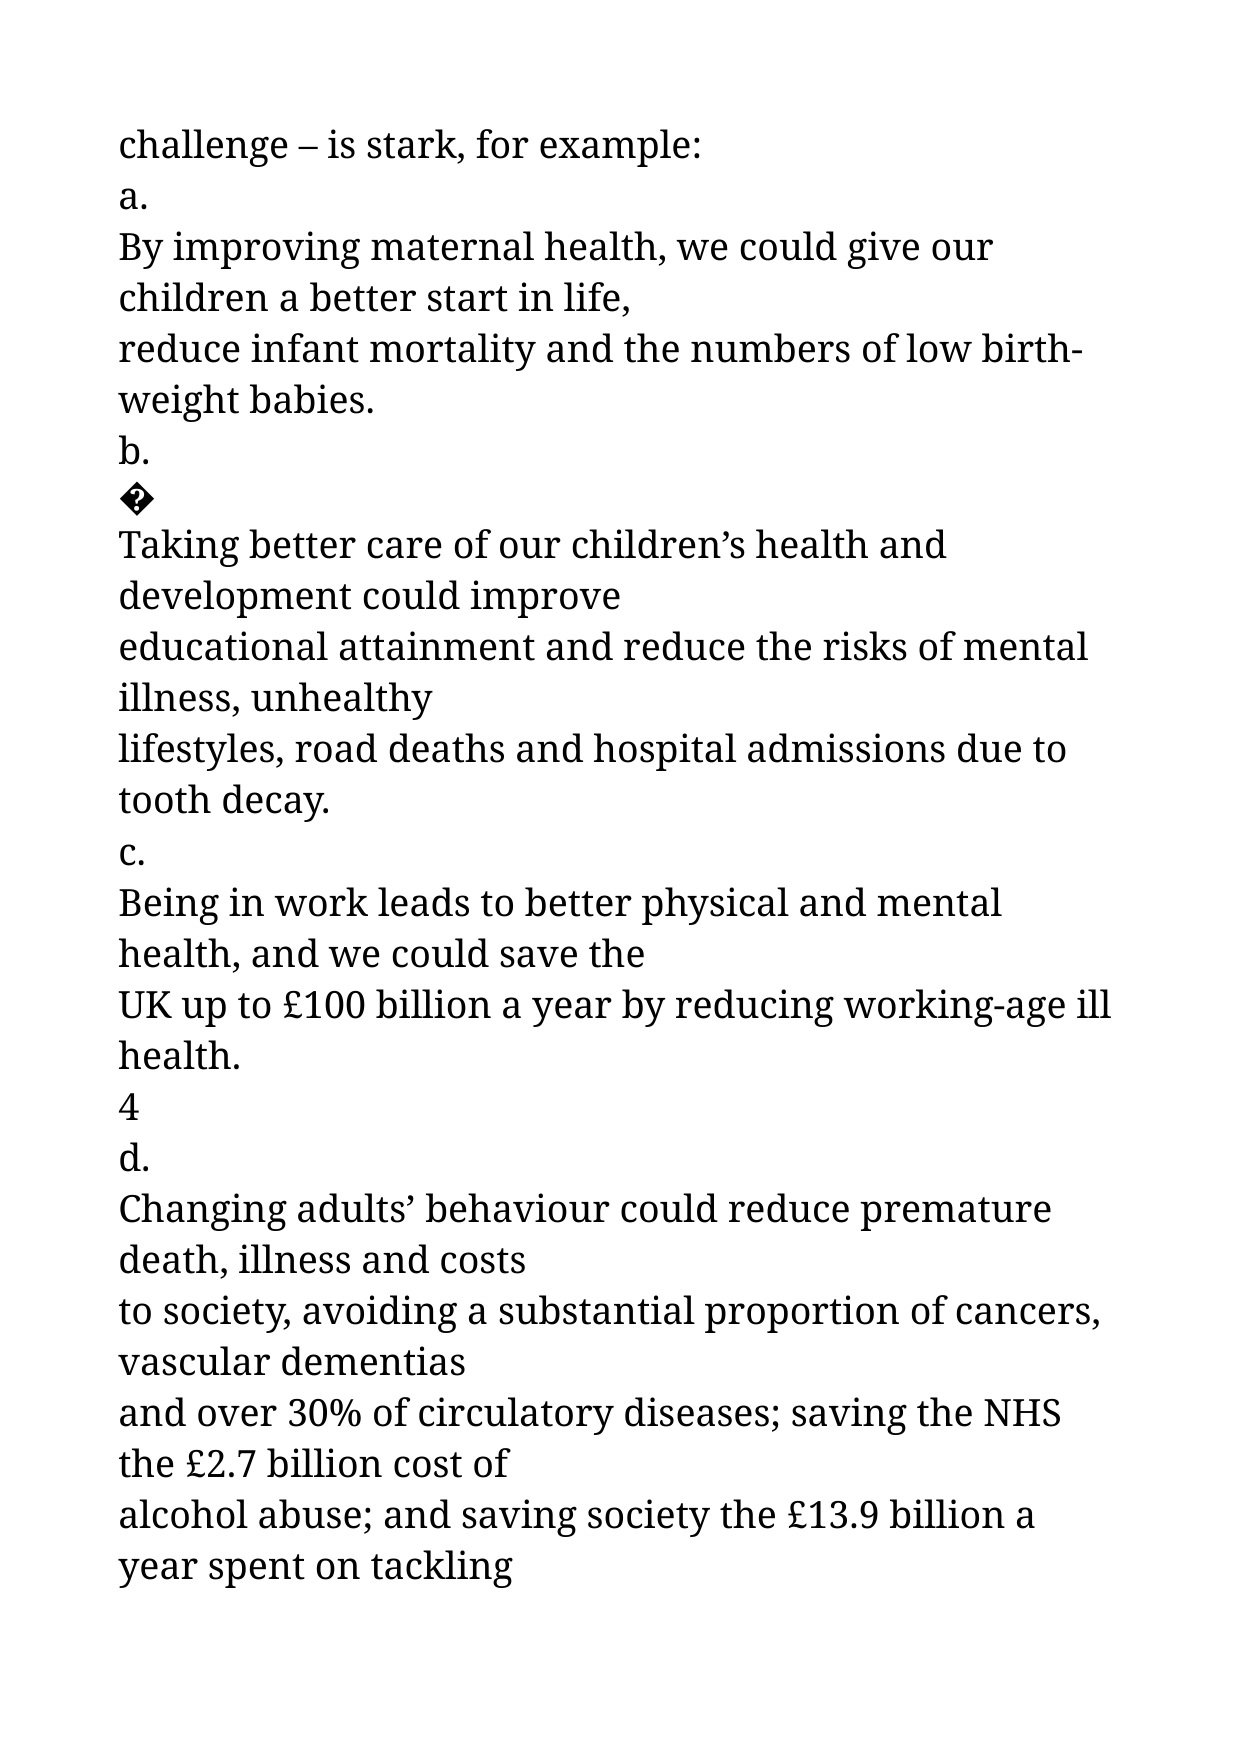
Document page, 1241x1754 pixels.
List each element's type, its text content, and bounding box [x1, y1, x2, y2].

text d. [118, 1131, 1122, 1182]
text 4 [118, 1080, 1122, 1131]
text and over 30% of circulatory diseases; saving the NHS the £2.7 billion cost of [118, 1386, 1122, 1488]
text challenge – is stark, for example: [118, 118, 1122, 169]
text Changing adults’ behaviour could reduce premature death, illness and costs [118, 1182, 1122, 1284]
text to society, avoiding a substantial proportion of cancers, vascular dementias [118, 1284, 1122, 1386]
text b. [118, 424, 1122, 475]
text lifestyles, road deaths and hospital admissions due to tooth decay. [118, 723, 1122, 825]
text Taking better care of our children’s health and development could improve [118, 518, 1122, 621]
text a. [118, 169, 1122, 220]
text educational attainment and reduce the risks of mental illness, unhealthy [118, 621, 1122, 723]
text UK up to £100 billion a year by reducing working-age ill health. [118, 978, 1122, 1080]
text � [118, 475, 1122, 518]
text By improving maternal health, we could give our children a better start in life, [118, 220, 1122, 322]
text Being in work leads to better physical and mental health, and we could save the [118, 876, 1122, 978]
text alcohol abuse; and saving society the £13.9 billion a year spent on tackling [118, 1488, 1122, 1590]
text reduce infant mortality and the numbers of low birth-weight babies. [118, 322, 1122, 424]
text c. [118, 825, 1122, 876]
